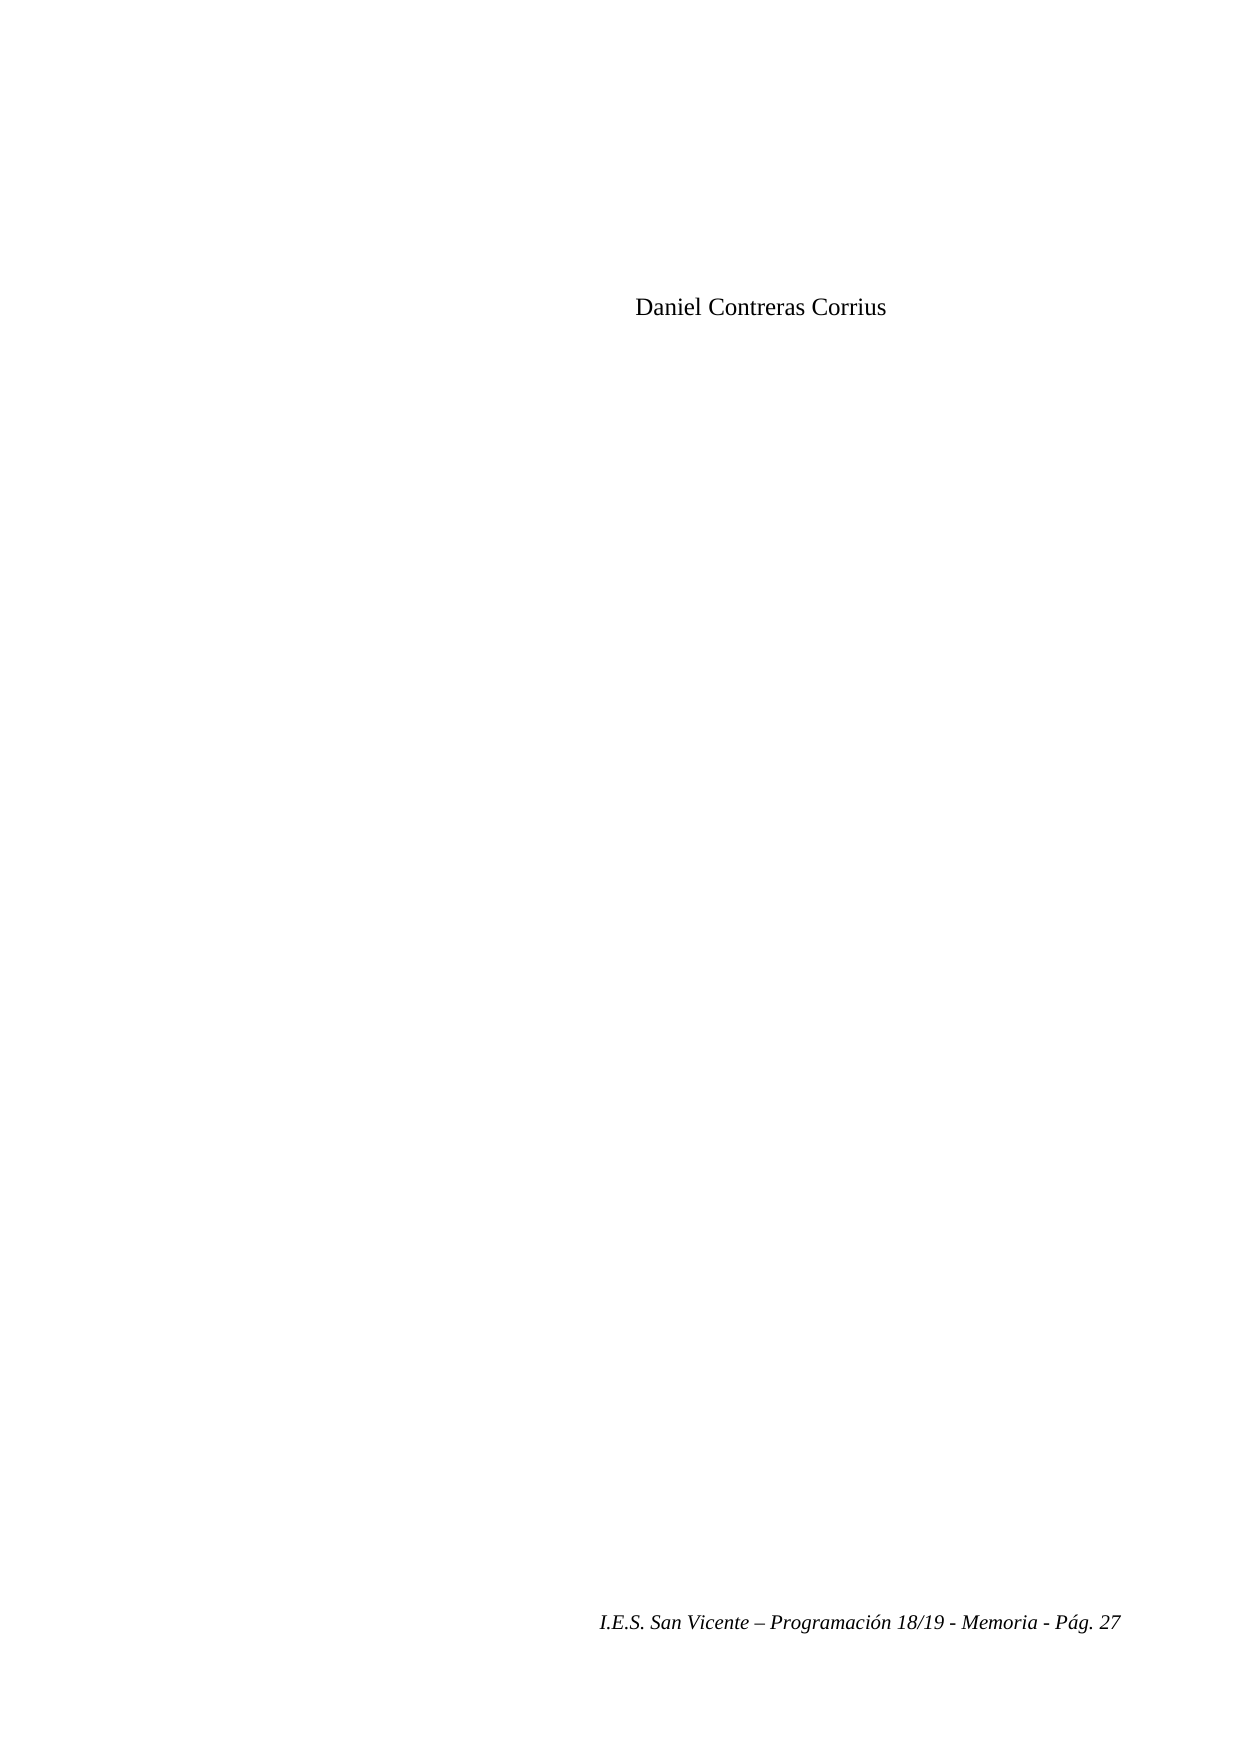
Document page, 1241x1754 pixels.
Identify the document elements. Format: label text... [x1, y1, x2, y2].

text Daniel Contreras Corrius [118, 292, 1122, 321]
